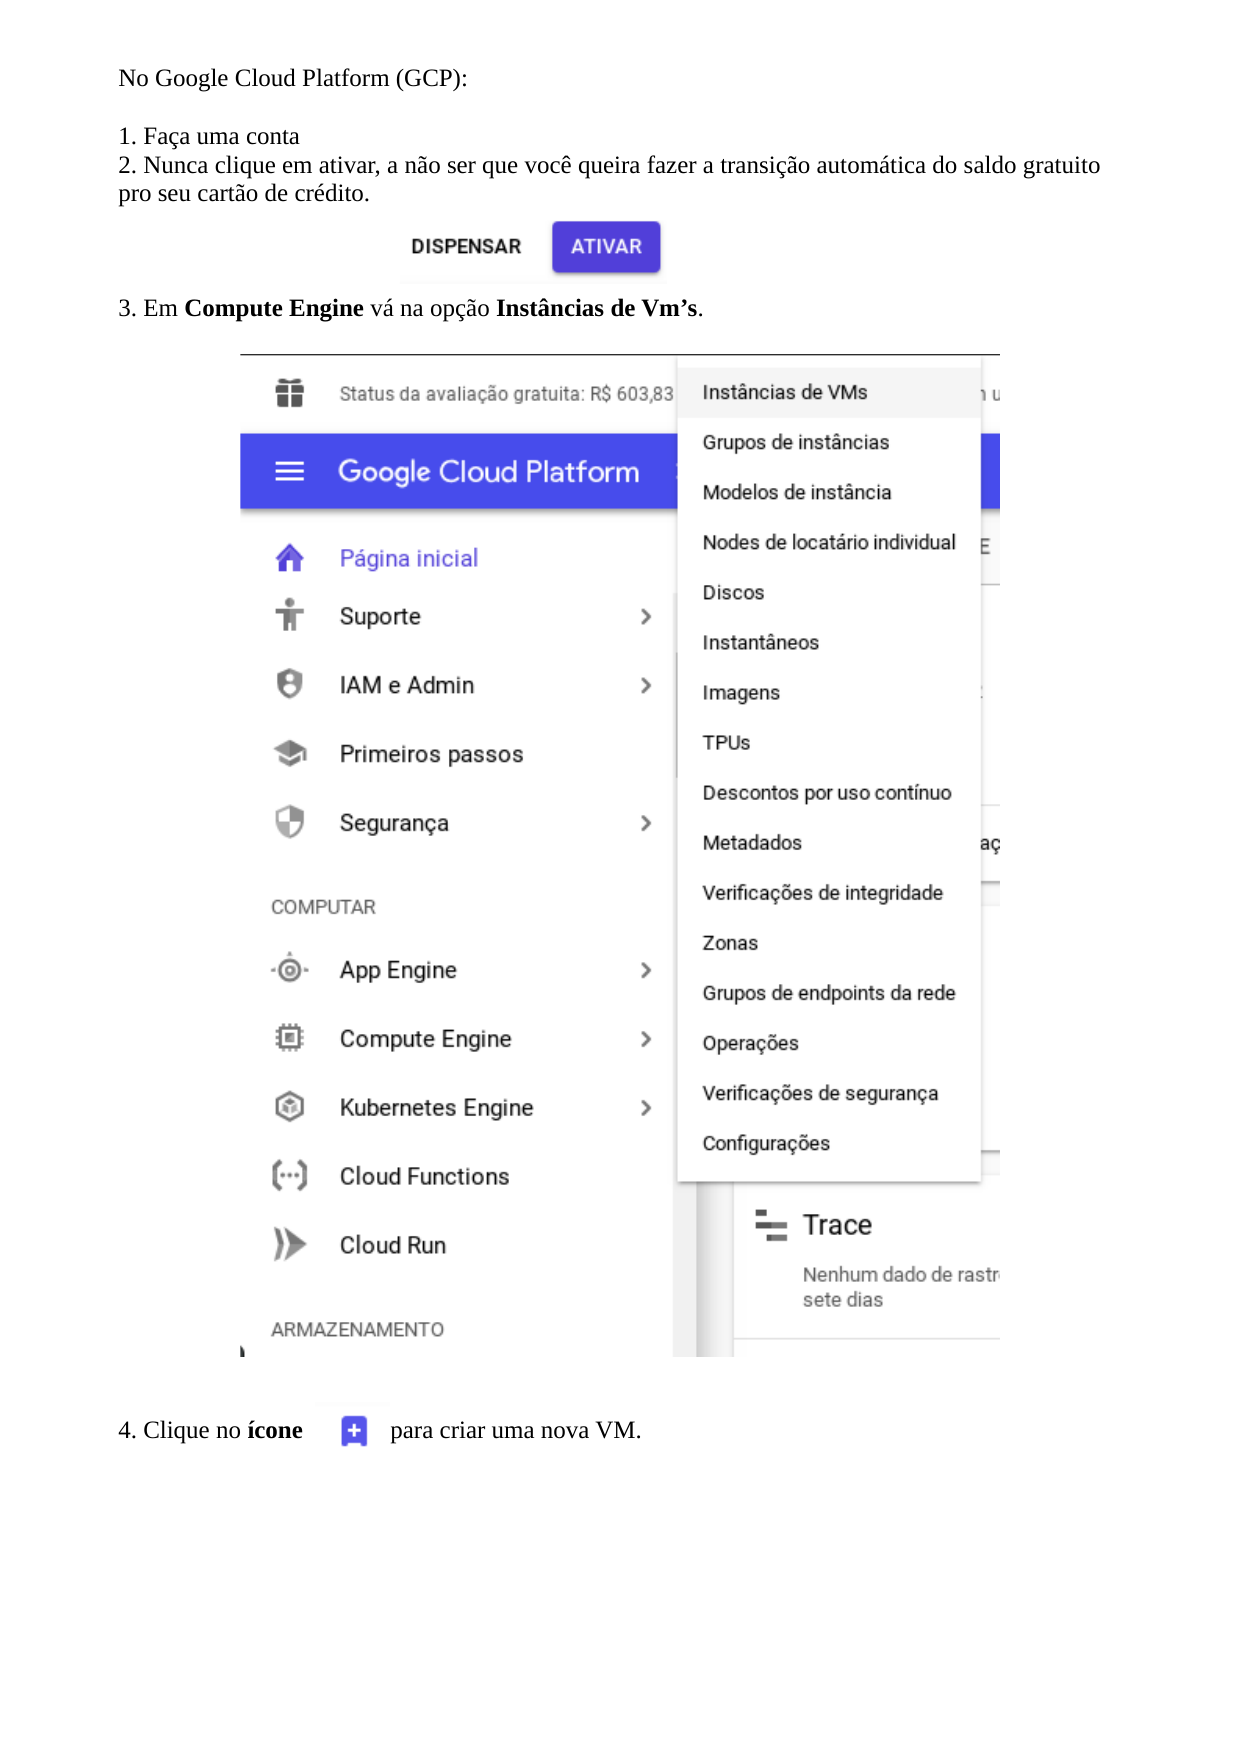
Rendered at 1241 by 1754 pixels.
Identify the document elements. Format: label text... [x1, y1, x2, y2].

text No Google Cloud Platform (GCP): [118, 63, 1122, 92]
text 1. Faça uma conta [118, 121, 1122, 150]
text 2. Nunca clique em ativar, a não ser que você queira fazer a transição automática do saldo gratuito pro seu cartão de crédito. [118, 150, 1122, 207]
picture [240, 354, 1000, 1357]
text 4. Clique no ícone [118, 1415, 315, 1443]
text 3. Em Compute Engine vá na opção Instâncias de Vm’s. [118, 293, 1122, 322]
text para criar uma nova VM. [391, 1415, 1122, 1443]
picture [399, 220, 667, 284]
picture [315, 1402, 391, 1467]
